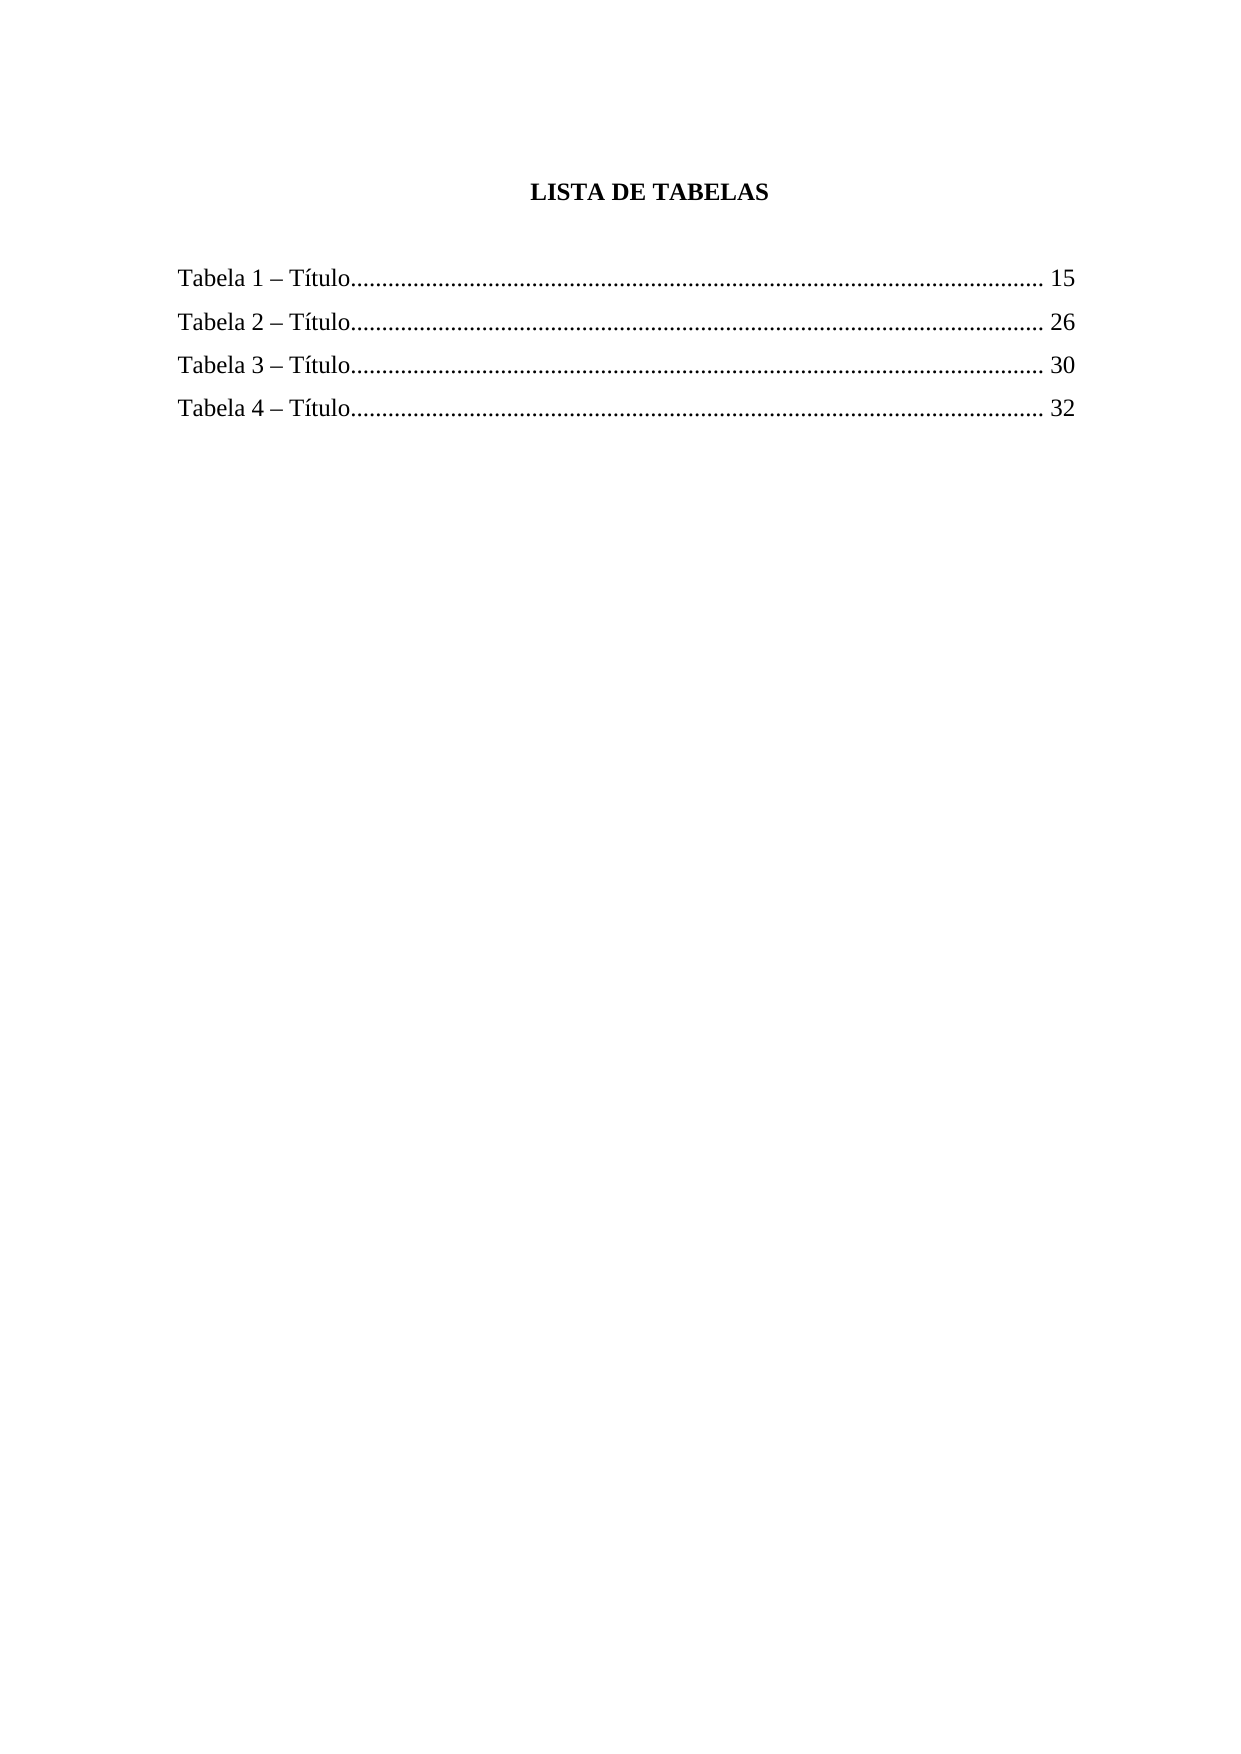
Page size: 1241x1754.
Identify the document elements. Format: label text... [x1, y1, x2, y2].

text Tabela 1 – Título............................................................................................................... 15 [177, 263, 1122, 292]
text Tabela 3 – Título............................................................................................................... 30 [177, 350, 1122, 378]
text Tabela 2 – Título............................................................................................................... 26 [177, 307, 1122, 335]
text Tabela 4 – Título............................................................................................................... 32 [177, 393, 1122, 422]
text LISTA DE TABELAS [177, 177, 1122, 206]
